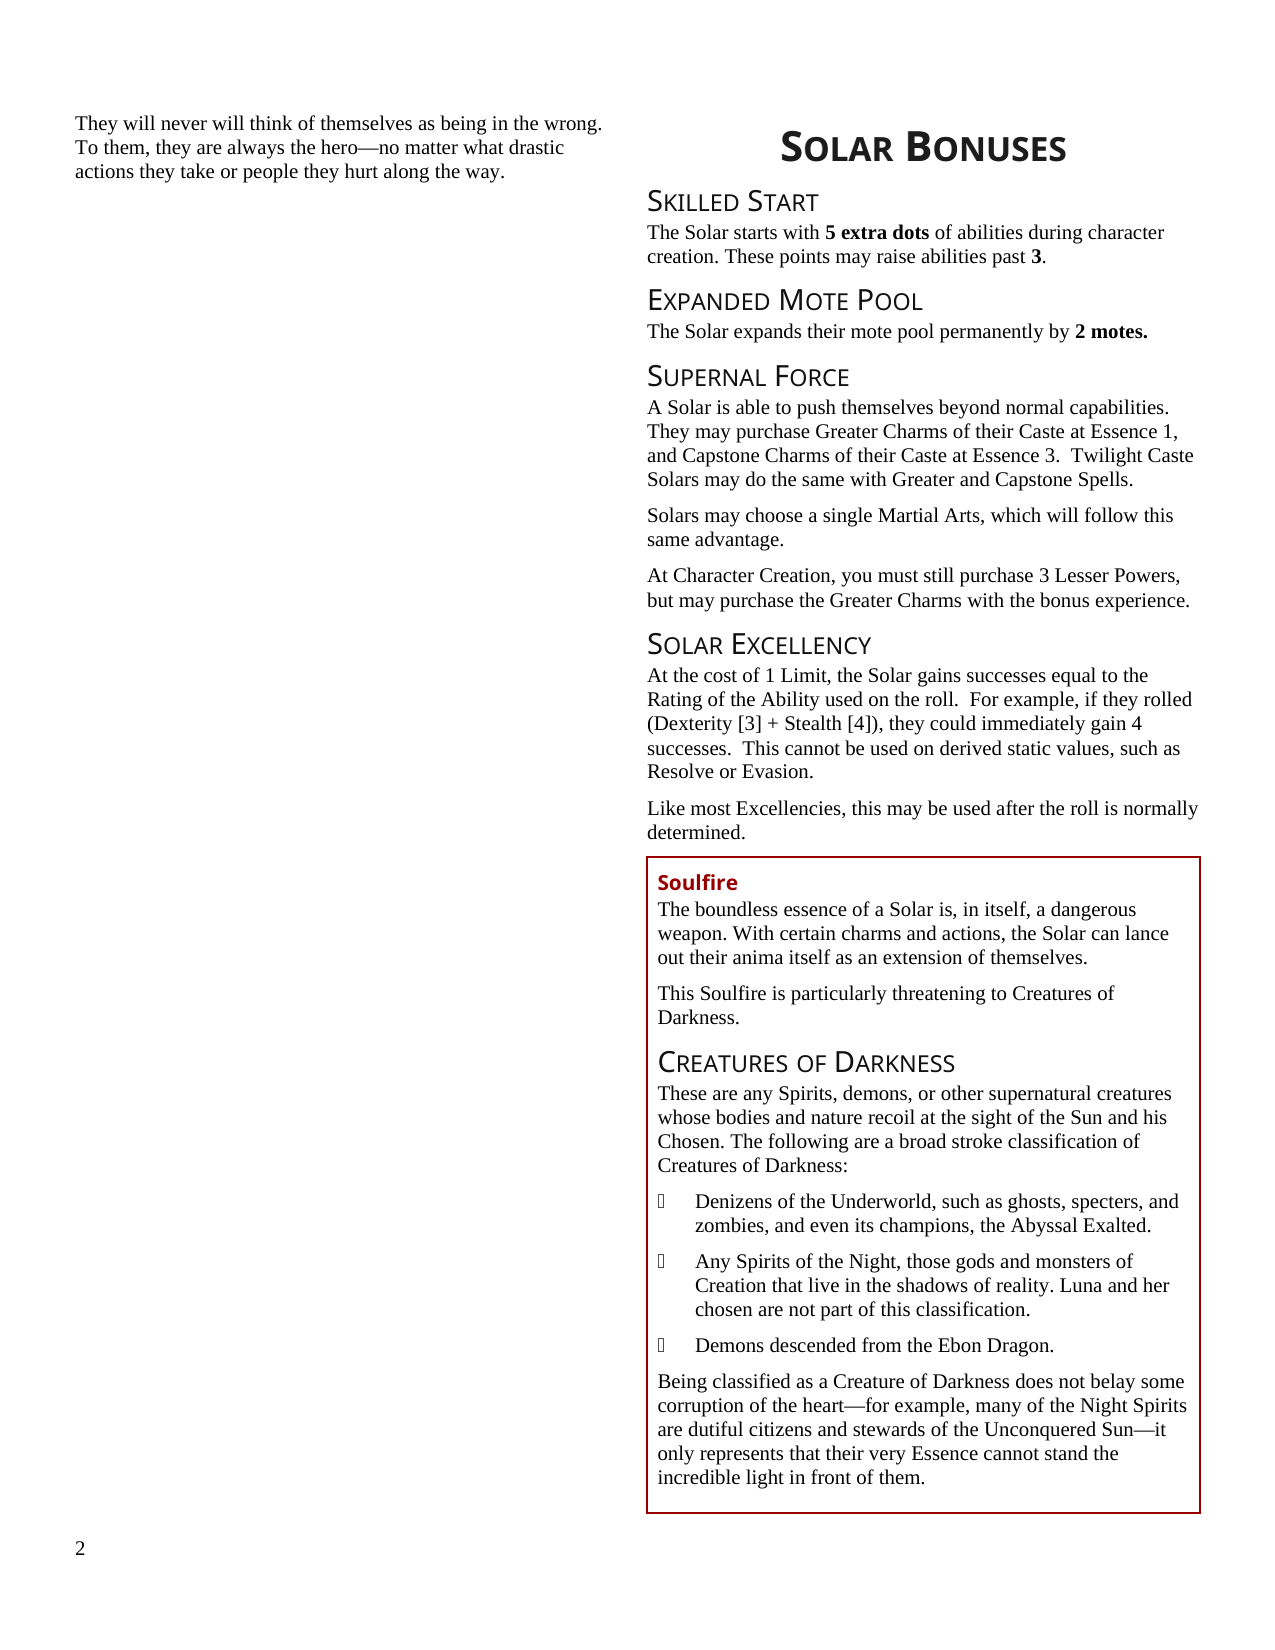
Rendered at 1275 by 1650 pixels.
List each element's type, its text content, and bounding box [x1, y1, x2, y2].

subtitle Expanded Mote Pool [647, 280, 1200, 319]
text The Solar starts with 5 extra dots of abilities during character creation. These points may raise abilities past 3. [647, 219, 1200, 268]
subtitle Supernal Force [647, 355, 1200, 395]
subtitle Skilled Start [647, 180, 1200, 219]
text They will never will think of themselves as being in the wrong. To them, they are always the hero—no matter what drastic actions they take or people they hurt along the way. [75, 111, 628, 183]
text Solars may choose a single Martial Arts, which will follow this same advantage. [647, 503, 1200, 551]
text The Solar expands their mote pool permanently by 2 motes. [647, 319, 1200, 343]
text A Solar is able to push themselves beyond normal capabilities. They may purchase Greater Charms of their Caste at Essence 1, and Capstone Charms of their Caste at Essence 3. Twilight Caste Solars may do the same with Greater and Capstone Spells. [647, 395, 1200, 491]
subtitle Solar Bonuses [647, 117, 1200, 174]
text Like most Excellencies, this may be used after the roll is normally determined. [647, 796, 1200, 844]
text At Character Creation, you must still purchase 3 Lesser Powers, but may purchase the Greater Charms with the bonus experience. [647, 563, 1200, 612]
table_header Soulfire The boundless essence of a Solar is, in itself, a dangerous weapon. With certain charms and actions, the Solar can lance out their anima itself as an extension of themselves. This Soulfire is particularly threatening to Creatures of Darkness. Creatures of Darkness These are any Spirits, demons, or other supernatural creatures whose bodies and nature recoil at the sight of the Sun and his Chosen. The following are a broad stroke classification of Creatures of Darkness: Denizens of the Underworld, such as ghosts, specters, and zombies, and even its champions, the Abyssal Exalted. Any Spirits of the Night, those gods and monsters of Creation that live in the shadows of reality. Luna and her chosen are not part of this classification. Demons descended from the Ebon Dragon. Being classified as a Creature of Darkness does not belay some corruption of the heart—for example, many of the Night Spirits are dutiful citizens and stewards of the Unconquered Sun—it only represents that their very Essence cannot stand the incredible light in front of them. [648, 858, 1199, 1512]
text At the cost of 1 Limit, the Solar gains successes equal to the Rating of the Ability used on the roll. For example, if they rolled (Dexterity [3] + Stealth [4]), they could immediately gain 4 successes. This cannot be used on derived static values, such as Resolve or Evasion. [647, 663, 1200, 783]
subtitle Solar Excellency [647, 623, 1200, 663]
